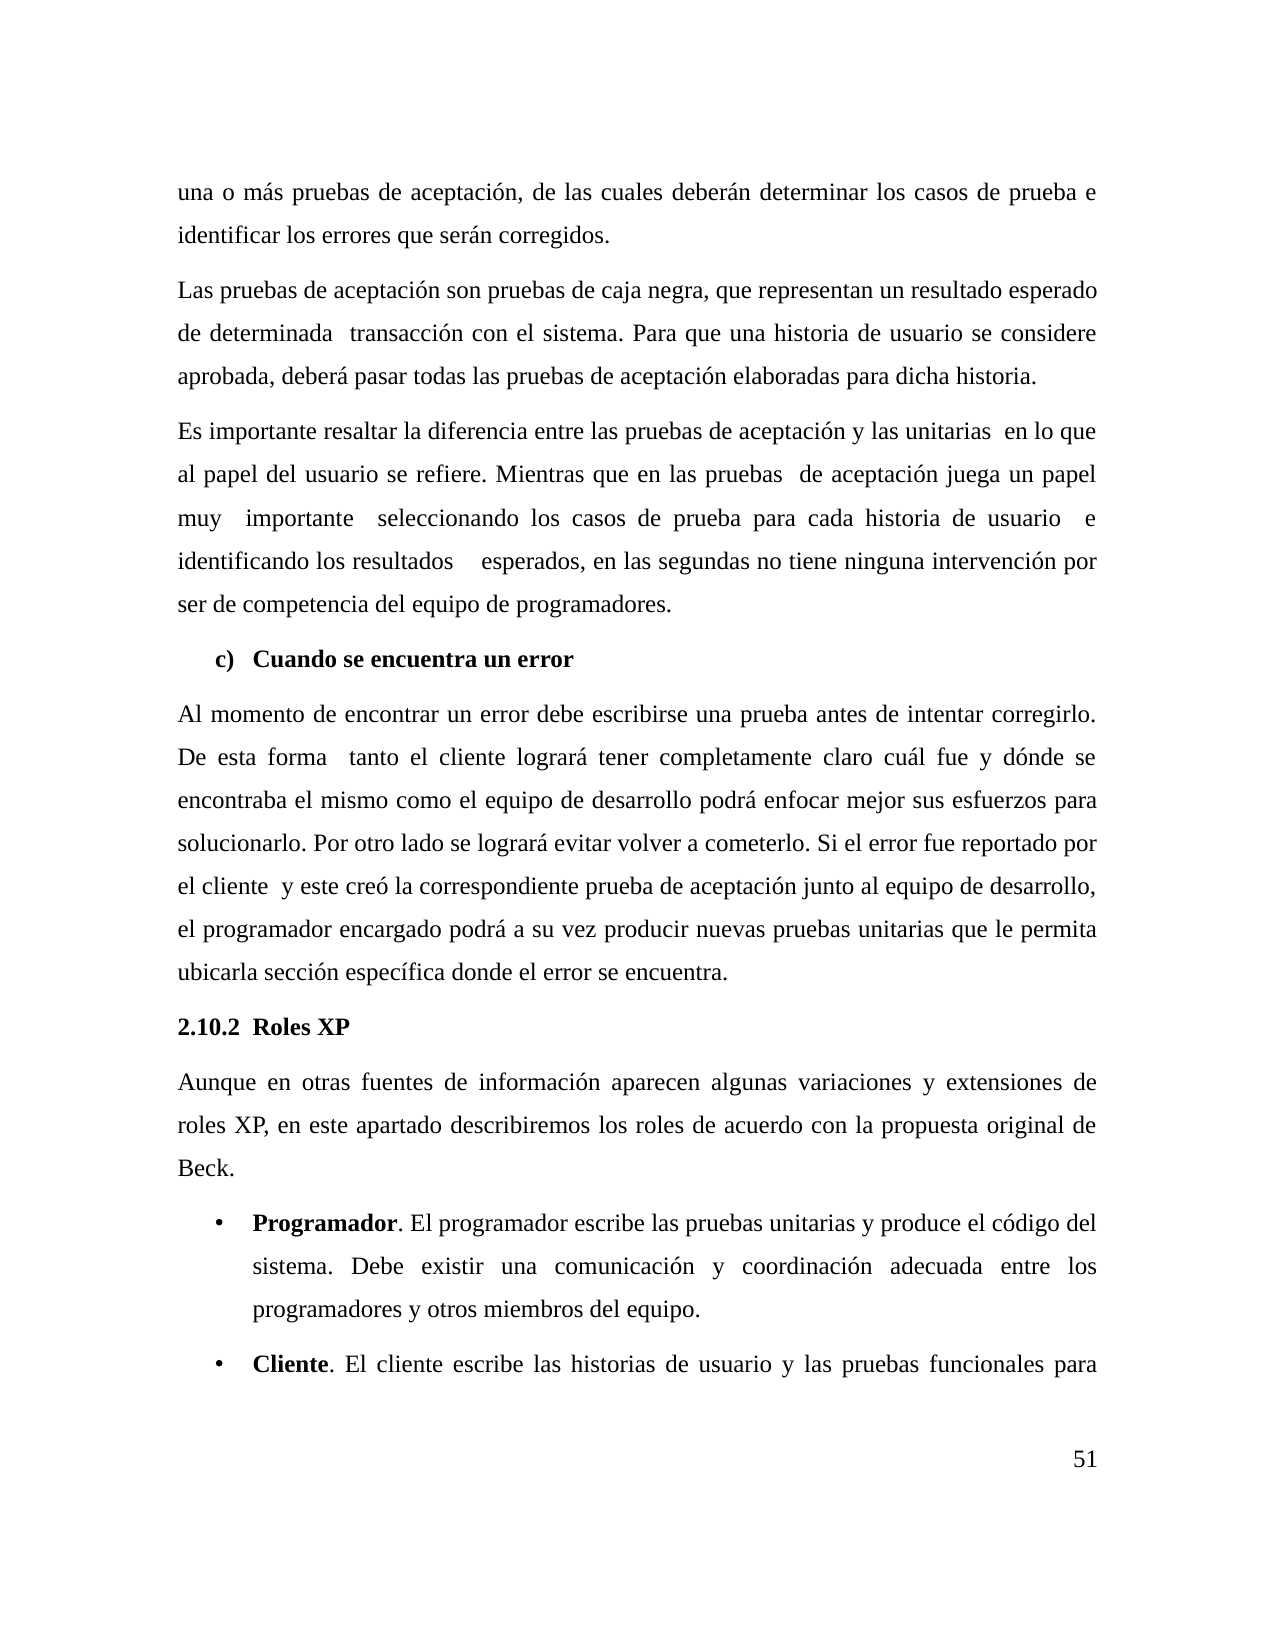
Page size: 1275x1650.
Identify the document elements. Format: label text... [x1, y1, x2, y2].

list Cuando se encuentra un error [215, 644, 1098, 672]
text Al momento de encontrar un error debe escribirse una prueba antes de intentar corregirlo. De esta forma tanto el cliente logrará tener completamente claro cuál fue y dónde se encontraba el mismo como el equipo de desarrollo podrá enfocar mejor sus esfuerzos para solucionarlo. Por otro lado se logrará evitar volver a cometerlo. Si el error fue reportado por el cliente y este creó la correspondiente prueba de aceptación junto al equipo de desarrollo, el programador encargado podrá a su vez producir nuevas pruebas unitarias que le permita ubicarla sección específica donde el error se encuentra. [177, 699, 1098, 986]
list Cliente. El cliente escribe las historias de usuario y las pruebas funcionales para [215, 1349, 1098, 1378]
text Las pruebas de aceptación son pruebas de caja negra, que representan un resultado esperado de determinada transacción con el sistema. Para que una historia de usuario se considere aprobada, deberá pasar todas las pruebas de aceptación elaboradas para dicha historia. [177, 275, 1098, 390]
text una o más pruebas de aceptación, de las cuales deberán determinar los casos de prueba e identificar los errores que serán corregidos. [177, 177, 1098, 249]
text Aunque en otras fuentes de información aparecen algunas variaciones y extensiones de roles XP, en este apartado describiremos los roles de acuerdo con la propuesta original de Beck. [177, 1067, 1098, 1182]
subtitle Roles XP [177, 1012, 1098, 1041]
text Es importante resaltar la diferencia entre las pruebas de aceptación y las unitarias en lo que al papel del usuario se refiere. Mientras que en las pruebas de aceptación juega un papel muy importante seleccionando los casos de prueba para cada historia de usuario e identificando los resultados esperados, en las segundas no tiene ninguna intervención por ser de competencia del equipo de programadores. [177, 416, 1098, 618]
list Programador. El programador escribe las pruebas unitarias y produce el código del sistema. Debe existir una comunicación y coordinación adecuada entre los programadores y otros miembros del equipo. [215, 1208, 1098, 1323]
